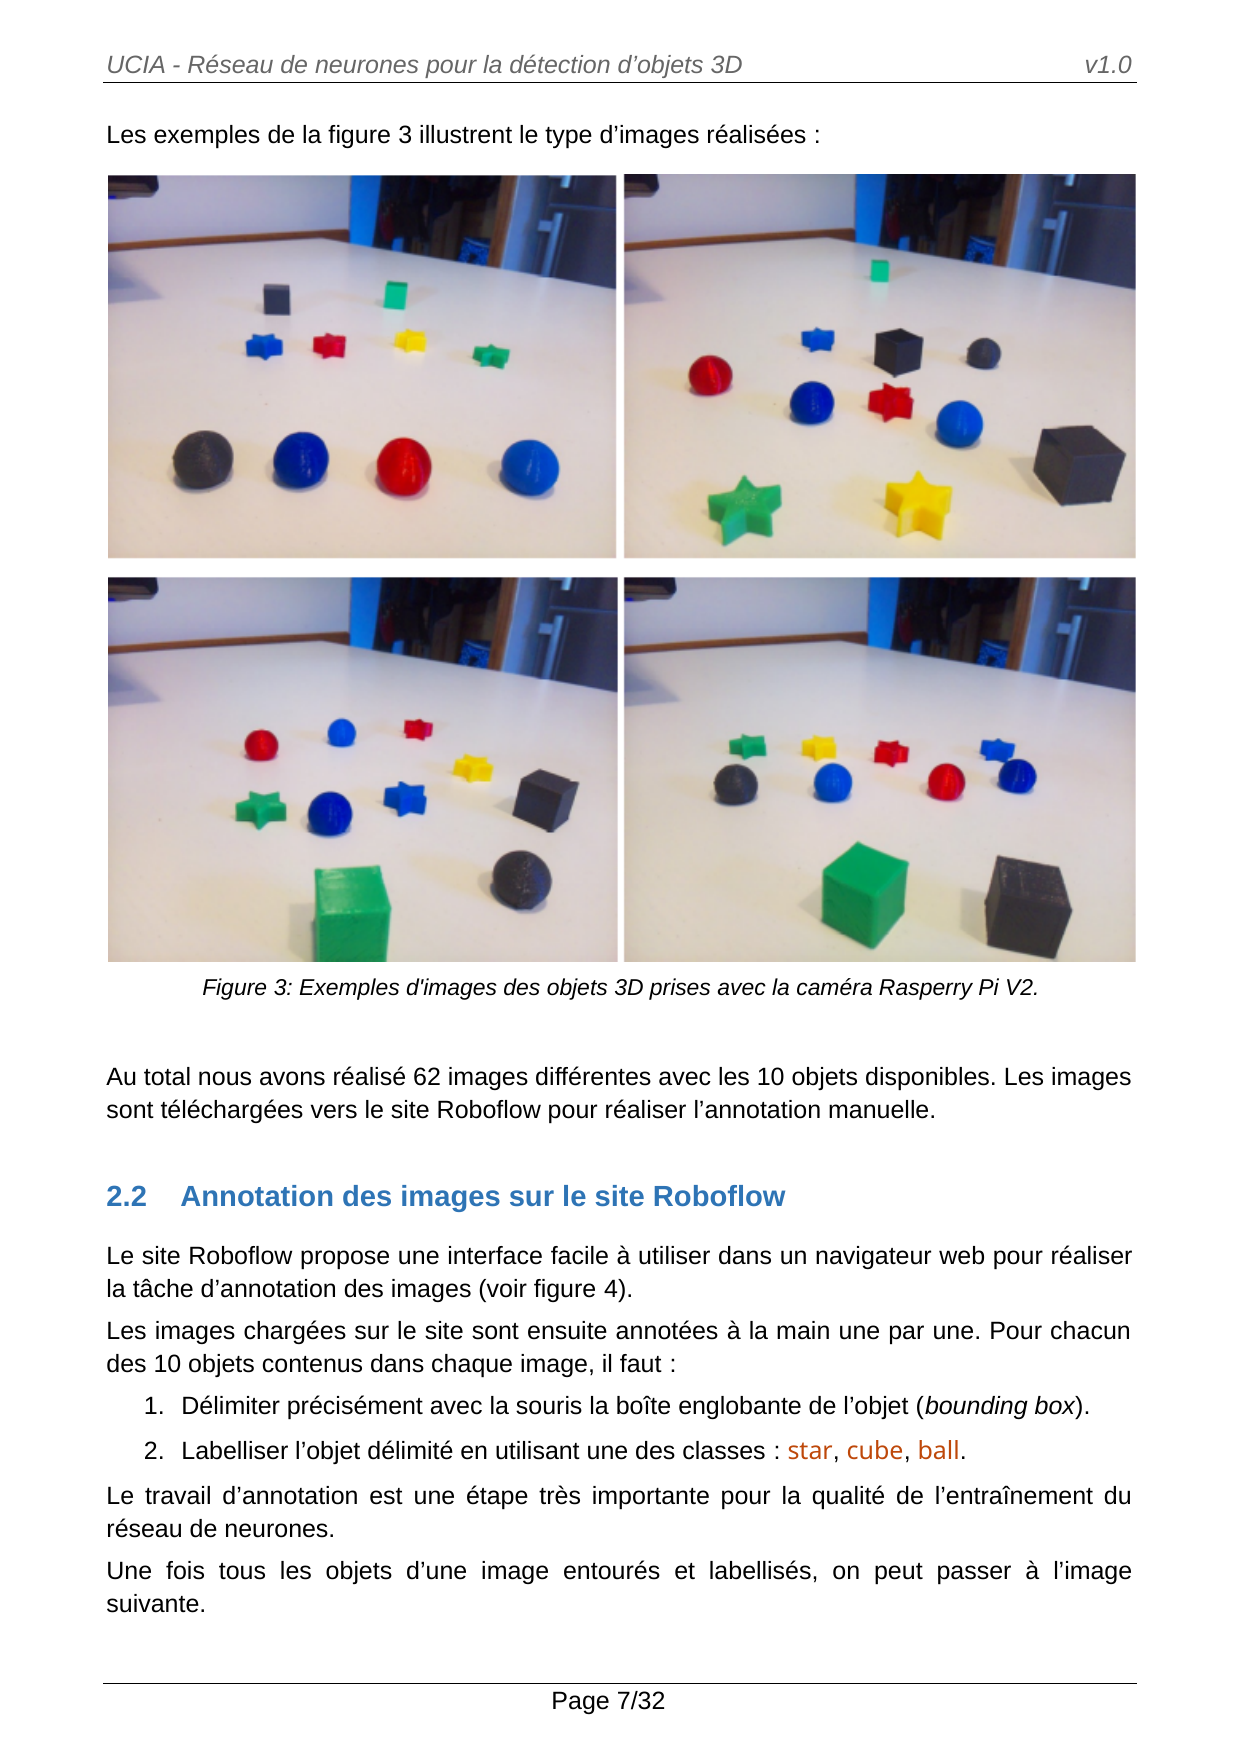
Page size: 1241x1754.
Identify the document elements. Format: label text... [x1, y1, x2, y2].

text Les images chargées sur le site sont ensuite annotées à la main une par une. Pour chacun des 10 objets contenus dans chaque image, il faut : [106, 1316, 1134, 1378]
text Le travail d’annotation est une étape très importante pour la qualité de l’entraînement du réseau de neurones. [106, 1481, 1134, 1543]
text Les exemples de la figure 3 illustrent le type d’images réalisées : [106, 120, 1134, 149]
text Une fois tous les objets d’une image entourés et labellisés, on peut passer à l’image suivante. [106, 1556, 1134, 1617]
list Délimiter précisément avec la souris la boîte englobante de l’objet (bounding box). [144, 1391, 1134, 1420]
text Au total nous avons réalisé 62 images différentes avec les 10 objets disponibles. Les images sont téléchargées vers le site Roboflow pour réaliser l’annotation manuelle. [106, 1062, 1134, 1124]
text Le site Roboflow propose une interface facile à utiliser dans un navigateur web pour réaliser la tâche d’annotation des images (voir figure 4). [106, 1241, 1134, 1303]
list Labelliser l’objet délimité en utilisant une des classes : star, cube, ball. [144, 1433, 1134, 1467]
picture [108, 174, 1136, 962]
text Figure 3: Exemples d'images des objets 3D prises avec la caméra Rasperry Pi V2. [106, 974, 1137, 1000]
subtitle Annotation des images sur le site Roboflow [106, 1179, 1134, 1212]
